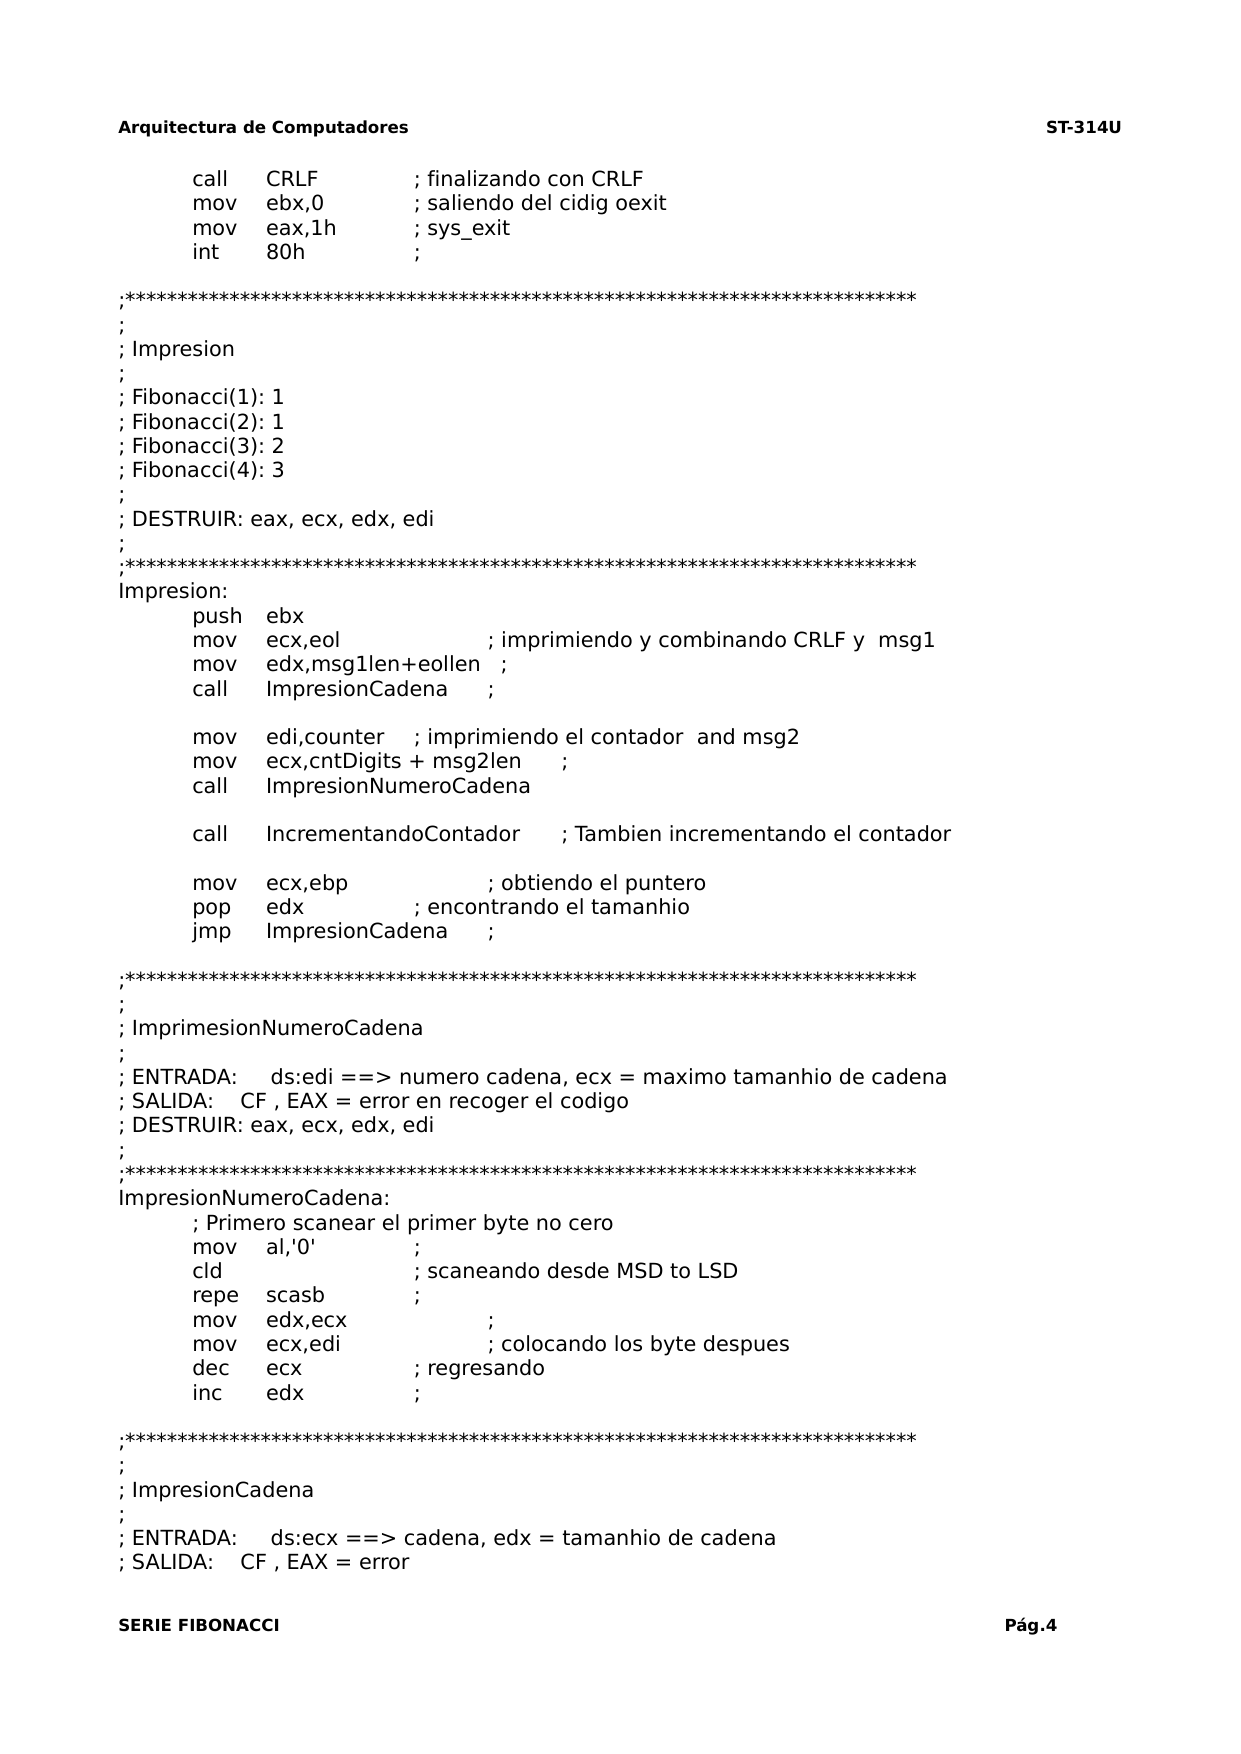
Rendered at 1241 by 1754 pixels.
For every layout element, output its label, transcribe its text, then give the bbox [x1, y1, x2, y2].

text ImpresionNumeroCadena: [118, 1186, 1122, 1211]
text ;**************************************************************************** [118, 555, 1122, 579]
text Impresion: [118, 579, 1122, 604]
text ; Fibonacci(4): 3 [118, 458, 1122, 482]
text ; DESTRUIR: eax, ecx, edx, edi [118, 507, 1122, 531]
text ; Fibonacci(3): 2 [118, 434, 1122, 458]
text mov ecx,eol ; imprimiendo y combinando CRLF y msg1 [118, 628, 1122, 652]
text pop edx ; encontrando el tamanhio [118, 895, 1122, 919]
text ; Primero scanear el primer byte no cero [118, 1211, 1122, 1235]
text mov edx,ecx ; [118, 1308, 1122, 1332]
text cld ; scaneando desde MSD to LSD [118, 1259, 1122, 1283]
text ; [118, 531, 1122, 555]
text call IncrementandoContador ; Tambien incrementando el contador [118, 822, 1122, 847]
text repe scasb ; [118, 1283, 1122, 1308]
text ; SALIDA: CF , EAX = error [118, 1550, 1122, 1575]
text call CRLF ; finalizando con CRLF [118, 167, 1122, 191]
text ; ImpresionCadena [118, 1478, 1122, 1502]
text ;**************************************************************************** [118, 288, 1122, 313]
text ; [118, 992, 1122, 1016]
text ; [118, 482, 1122, 507]
text inc edx ; [118, 1381, 1122, 1405]
text ; SALIDA: CF , EAX = error en recoger el codigo [118, 1089, 1122, 1113]
text push ebx [118, 604, 1122, 628]
text jmp ImpresionCadena ; [118, 919, 1122, 944]
text mov ebx,0 ; saliendo del cidig oexit [118, 191, 1122, 216]
text mov ecx,cntDigits + msg2len ; [118, 749, 1122, 774]
text ;**************************************************************************** [118, 1429, 1122, 1453]
text int 80h ; [118, 240, 1122, 264]
text mov eax,1h ; sys_exit [118, 216, 1122, 240]
text dec ecx ; regresando [118, 1356, 1122, 1381]
text mov edx,msg1len+eollen ; [118, 652, 1122, 677]
text ; [118, 313, 1122, 337]
text mov al,'0' ; [118, 1235, 1122, 1259]
text mov ecx,edi ; colocando los byte despues [118, 1332, 1122, 1356]
text call ImpresionCadena ; [118, 677, 1122, 701]
text call ImpresionNumeroCadena [118, 774, 1122, 798]
text ; ENTRADA: ds:edi ==> numero cadena, ecx = maximo tamanhio de cadena [118, 1065, 1122, 1089]
text ; Fibonacci(1): 1 [118, 385, 1122, 410]
text ; [118, 1453, 1122, 1478]
text ; [118, 361, 1122, 385]
text ; [118, 1041, 1122, 1065]
text ;**************************************************************************** [118, 968, 1122, 992]
text ;**************************************************************************** [118, 1162, 1122, 1186]
text mov edi,counter ; imprimiendo el contador and msg2 [118, 725, 1122, 749]
text ; ImprimesionNumeroCadena [118, 1016, 1122, 1041]
text ; ENTRADA: ds:ecx ==> cadena, edx = tamanhio de cadena [118, 1526, 1122, 1550]
text mov ecx,ebp ; obtiendo el puntero [118, 871, 1122, 895]
text ; [118, 1138, 1122, 1162]
text ; Impresion [118, 337, 1122, 361]
text ; Fibonacci(2): 1 [118, 410, 1122, 434]
text ; DESTRUIR: eax, ecx, edx, edi [118, 1113, 1122, 1138]
text ; [118, 1502, 1122, 1526]
